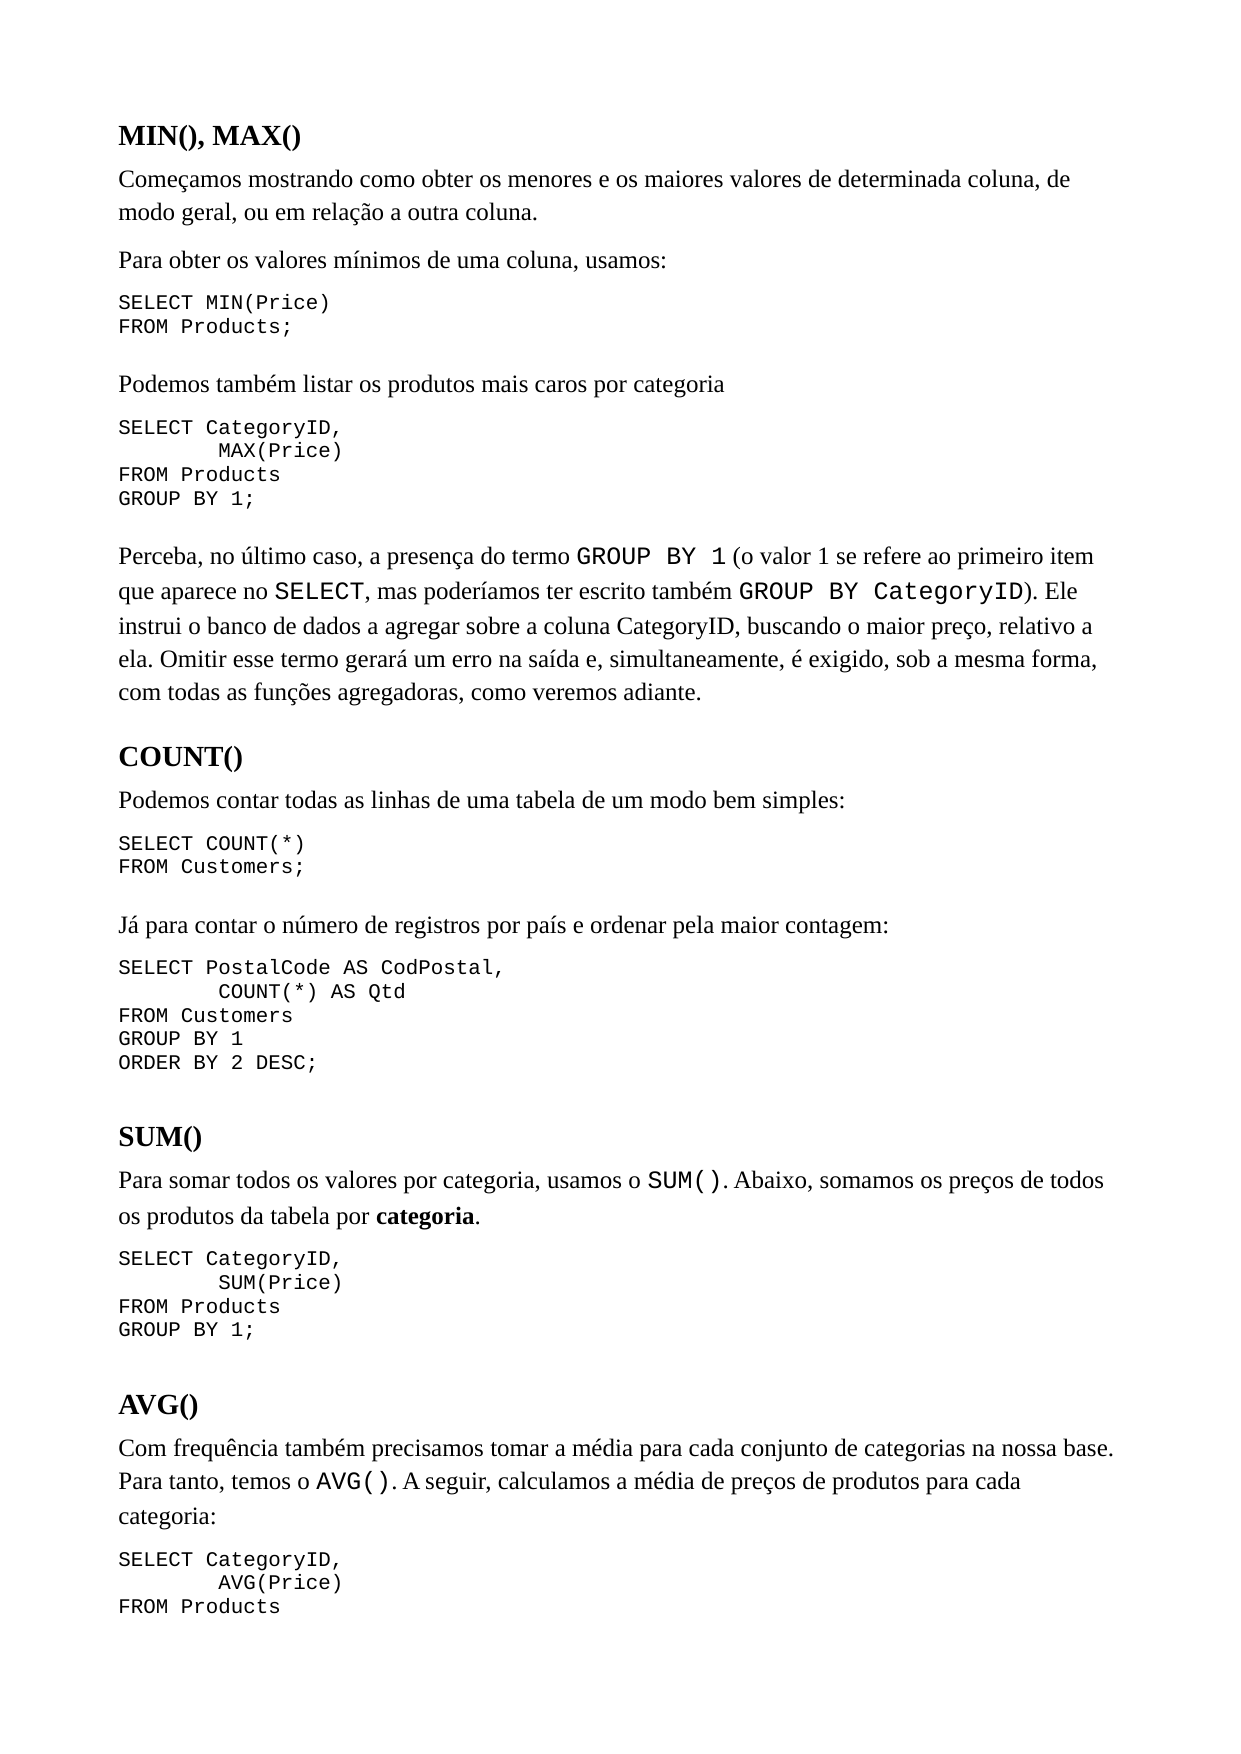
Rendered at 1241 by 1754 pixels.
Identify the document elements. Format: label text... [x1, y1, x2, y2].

text Com frequência também precisamos tomar a média para cada conjunto de categorias na nossa base. Para tanto, temos o AVG(). A seguir, calculamos a média de preços de produtos para cada categoria: [118, 1433, 1122, 1530]
text SELECT COUNT(*) [118, 833, 1122, 857]
subtitle MIN(), MAX() [118, 118, 1122, 152]
text FROM Customers; [118, 857, 1122, 880]
text SELECT MIN(Price) [118, 292, 1122, 316]
text FROM Products [118, 464, 1122, 488]
text COUNT(*) AS Qtd [118, 981, 1122, 1004]
text FROM Products; [118, 316, 1122, 340]
text Podemos contar todas as linhas de uma tabela de um modo bem simples: [118, 785, 1122, 814]
text Começamos mostrando como obter os menores e os maiores valores de determinada coluna, de modo geral, ou em relação a outra coluna. [118, 164, 1122, 226]
subtitle SUM() [118, 1119, 1122, 1153]
text Para somar todos os valores por categoria, usamos o SUM(). Abaixo, somamos os preços de todos os produtos da tabela por categoria. [118, 1166, 1122, 1229]
text GROUP BY 1; [118, 1319, 1122, 1343]
text SUM(Price) [118, 1272, 1122, 1296]
text FROM Products [118, 1296, 1122, 1319]
text FROM Products [118, 1596, 1122, 1620]
text MAX(Price) [118, 440, 1122, 464]
text AVG(Price) [118, 1572, 1122, 1596]
text GROUP BY 1 [118, 1028, 1122, 1052]
text Para obter os valores mínimos de uma coluna, usamos: [118, 245, 1122, 273]
text SELECT CategoryID, [118, 1248, 1122, 1272]
subtitle AVG() [118, 1387, 1122, 1421]
text Podemos também listar os produtos mais caros por categoria [118, 369, 1122, 398]
text GROUP BY 1; [118, 488, 1122, 511]
text Perceba, no último caso, a presença do termo GROUP BY 1 (o valor 1 se refere ao primeiro item que aparece no SELECT, mas poderíamos ter escrito também GROUP BY CategoryID). Ele instrui o banco de dados a agregar sobre a coluna CategoryID, buscando o maior preço, relativo a ela. Omitir esse termo gerará um erro na saída e, simultaneamente, é exigido, sob a mesma forma, com todas as funções agregadoras, como veremos adiante. [118, 541, 1122, 706]
text SELECT PostalCode AS CodPostal, [118, 957, 1122, 981]
text ORDER BY 2 DESC; [118, 1052, 1122, 1076]
text SELECT CategoryID, [118, 417, 1122, 440]
text SELECT CategoryID, [118, 1549, 1122, 1572]
text Já para contar o número de registros por país e ordenar pela maior contagem: [118, 910, 1122, 938]
subtitle COUNT() [118, 739, 1122, 773]
text FROM Customers [118, 1004, 1122, 1028]
